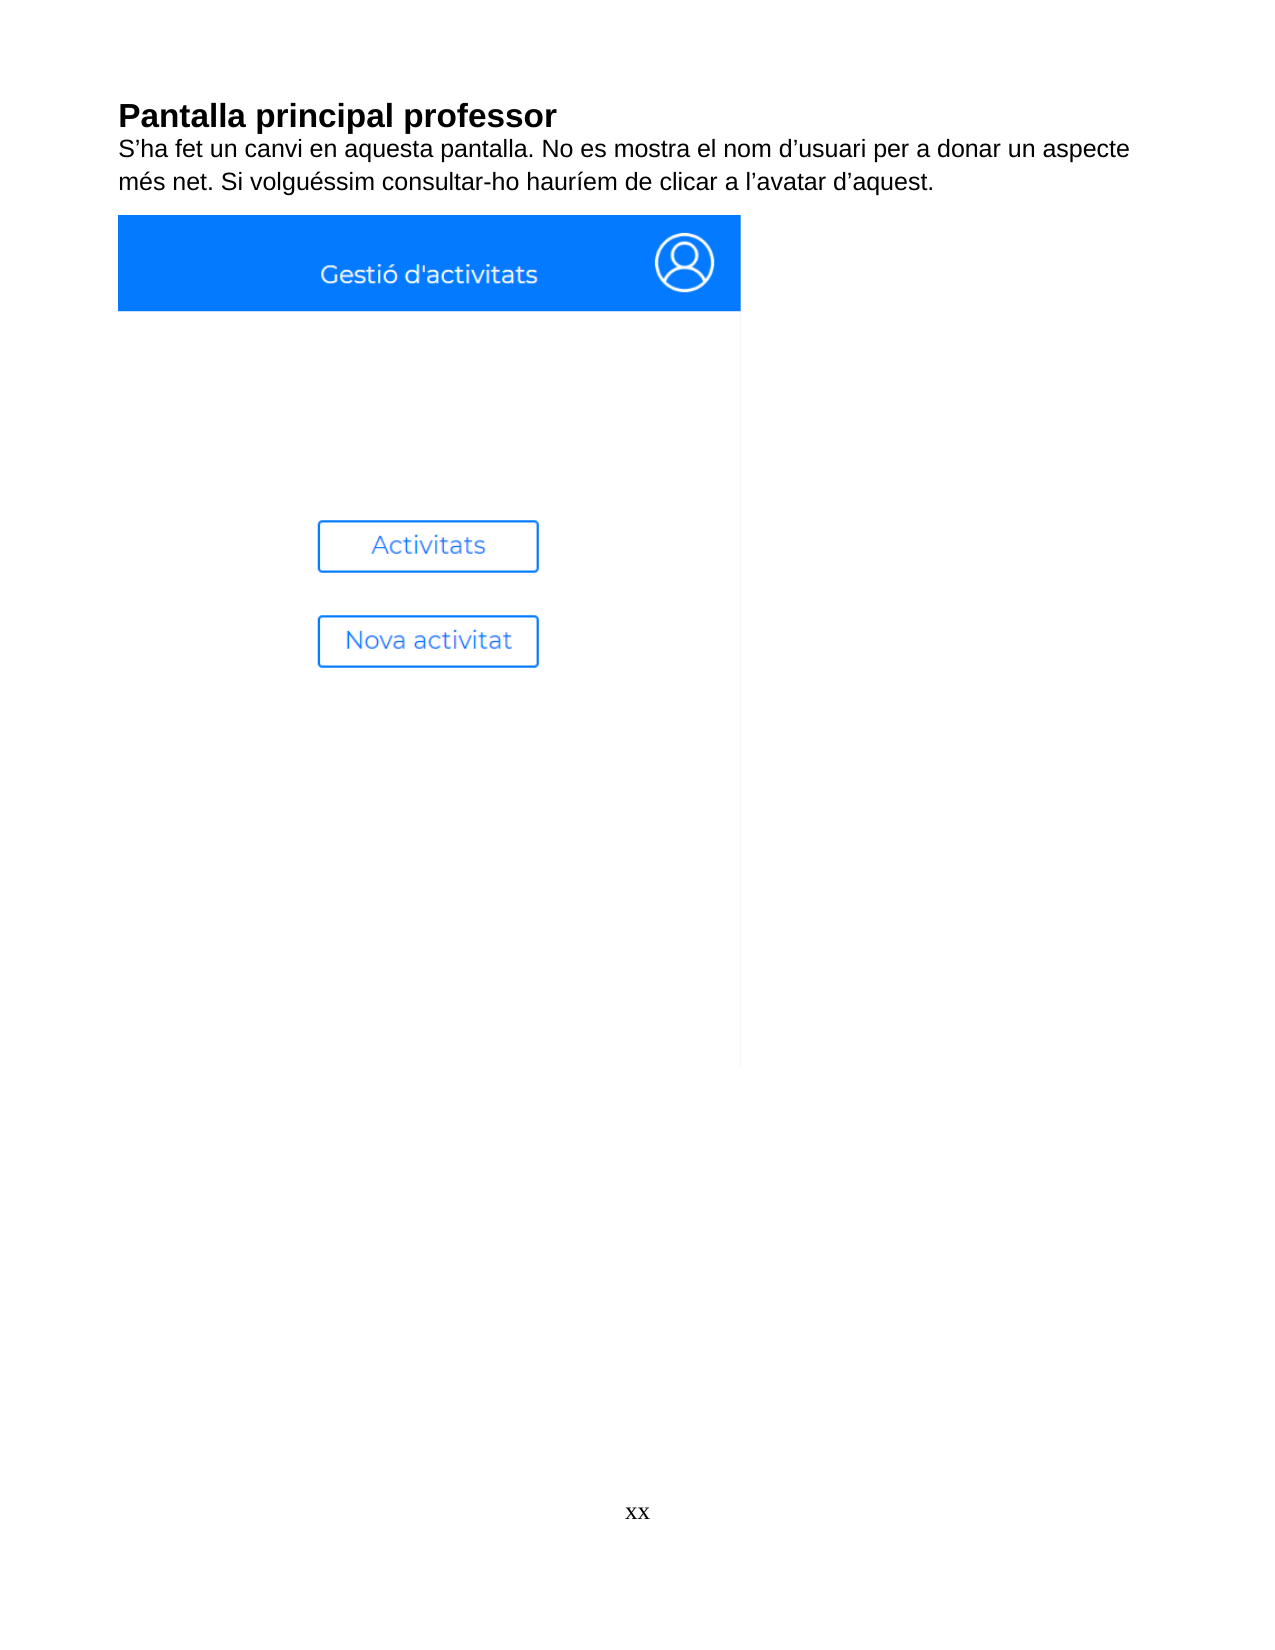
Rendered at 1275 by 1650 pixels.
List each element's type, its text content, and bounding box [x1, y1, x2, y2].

subtitle Pantalla principal professor [118, 96, 1157, 134]
text S’ha fet un canvi en aquesta pantalla. No es mostra el nom d’usuari per a donar un aspecte més net. Si volguéssim consultar-ho hauríem de clicar a l’avatar d’aquest. [118, 134, 1157, 196]
